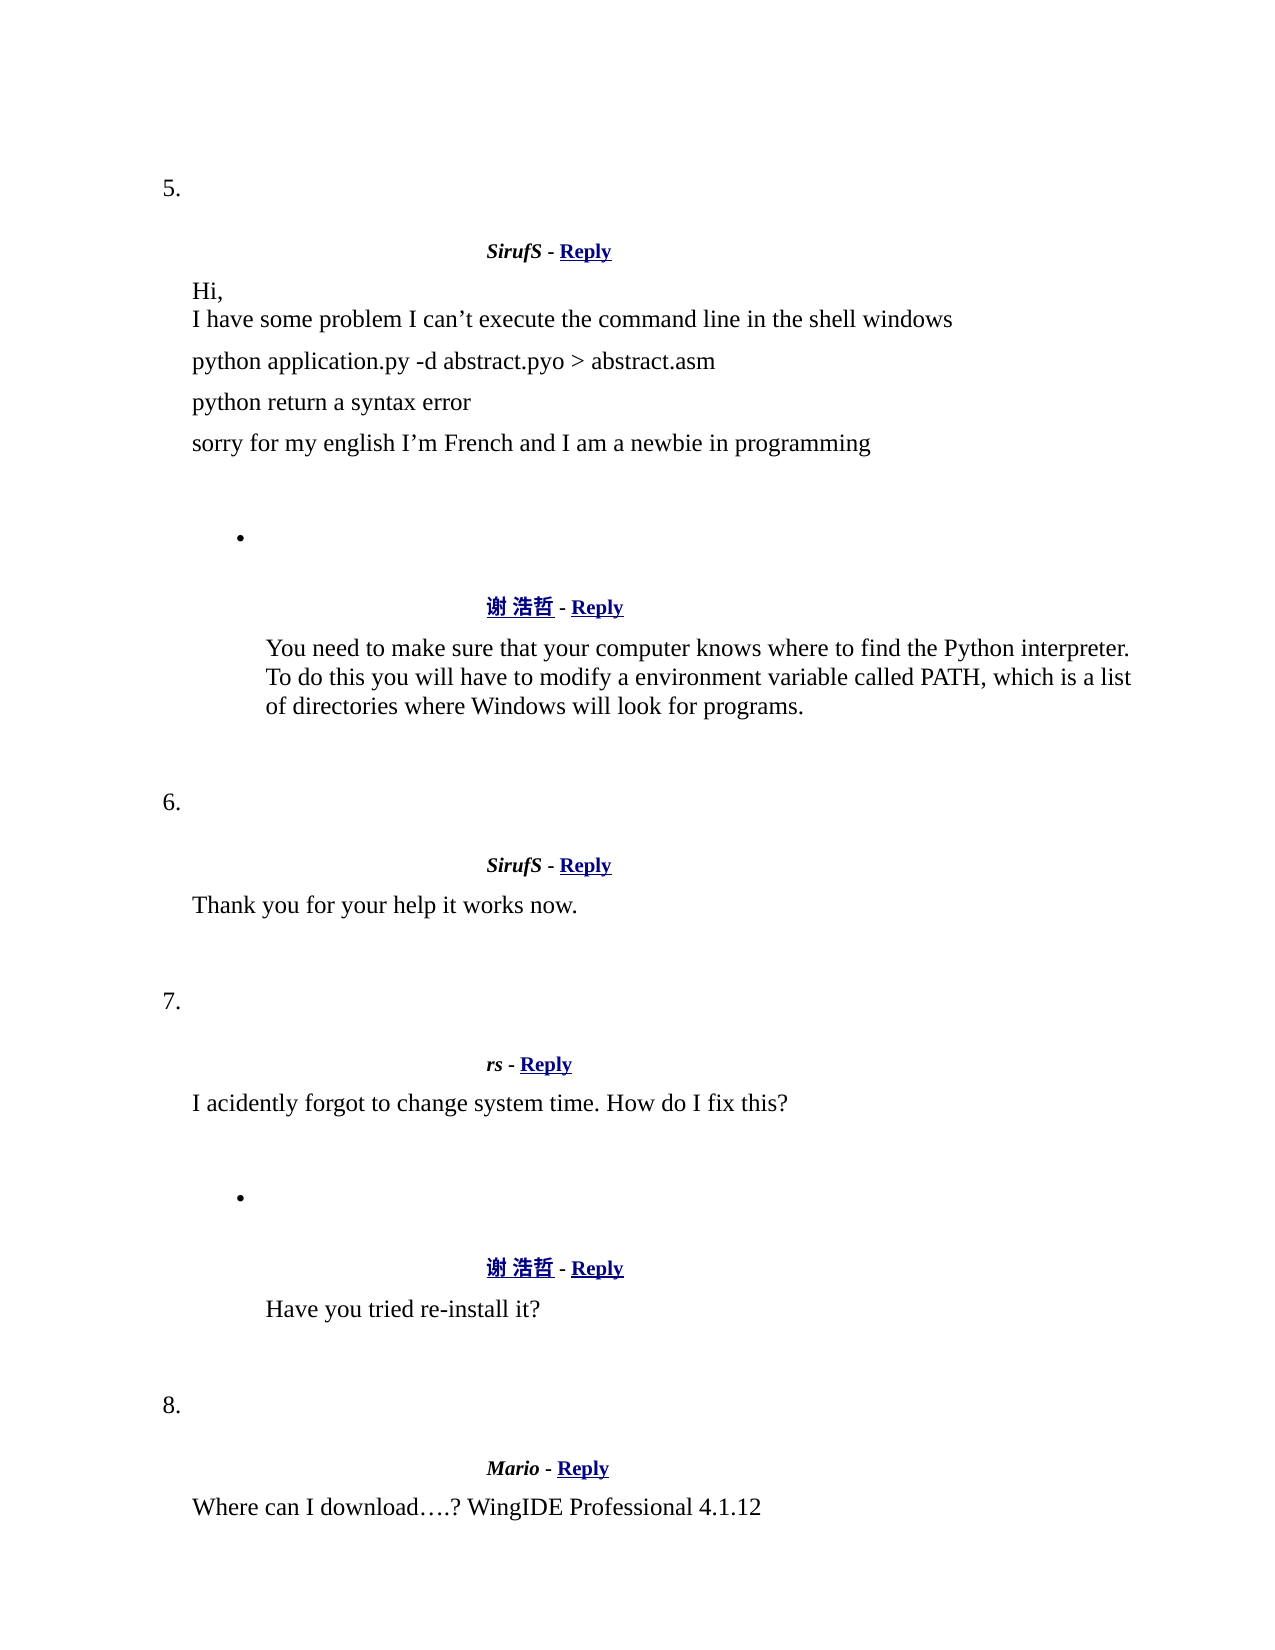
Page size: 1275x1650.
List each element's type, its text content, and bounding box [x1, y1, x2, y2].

list You need to make sure that your computer knows where to find the Python interpreter. To do this you will have to modify a environment variable called PATH, which is a list of directories where Windows will look for programs. [236, 633, 1157, 719]
subtitle 谢 浩哲 - Reply [457, 591, 1157, 621]
subtitle rs - Reply [457, 1052, 1157, 1076]
subtitle Mario - Reply [457, 1456, 1157, 1480]
list Where can I download….? WingIDE Professional 4.1.12 [162, 1492, 1157, 1521]
list Hi, I have some problem I can’t execute the command line in the shell windows [162, 276, 1157, 333]
list Have you tried re-install it? [236, 1294, 1157, 1322]
list python application.py -d abstract.pyo > abstract.asm [162, 346, 1157, 374]
subtitle SirufS - Reply [457, 853, 1157, 877]
subtitle SirufS - Reply [457, 239, 1157, 263]
list sorry for my english I’m French and I am a newbie in programming [162, 428, 1157, 457]
list I acidently forgot to change system time. How do I fix this? [162, 1088, 1157, 1117]
subtitle 谢 浩哲 - Reply [457, 1251, 1157, 1281]
list python return a syntax error [162, 387, 1157, 416]
list Thank you for your help it works now. [162, 890, 1157, 918]
